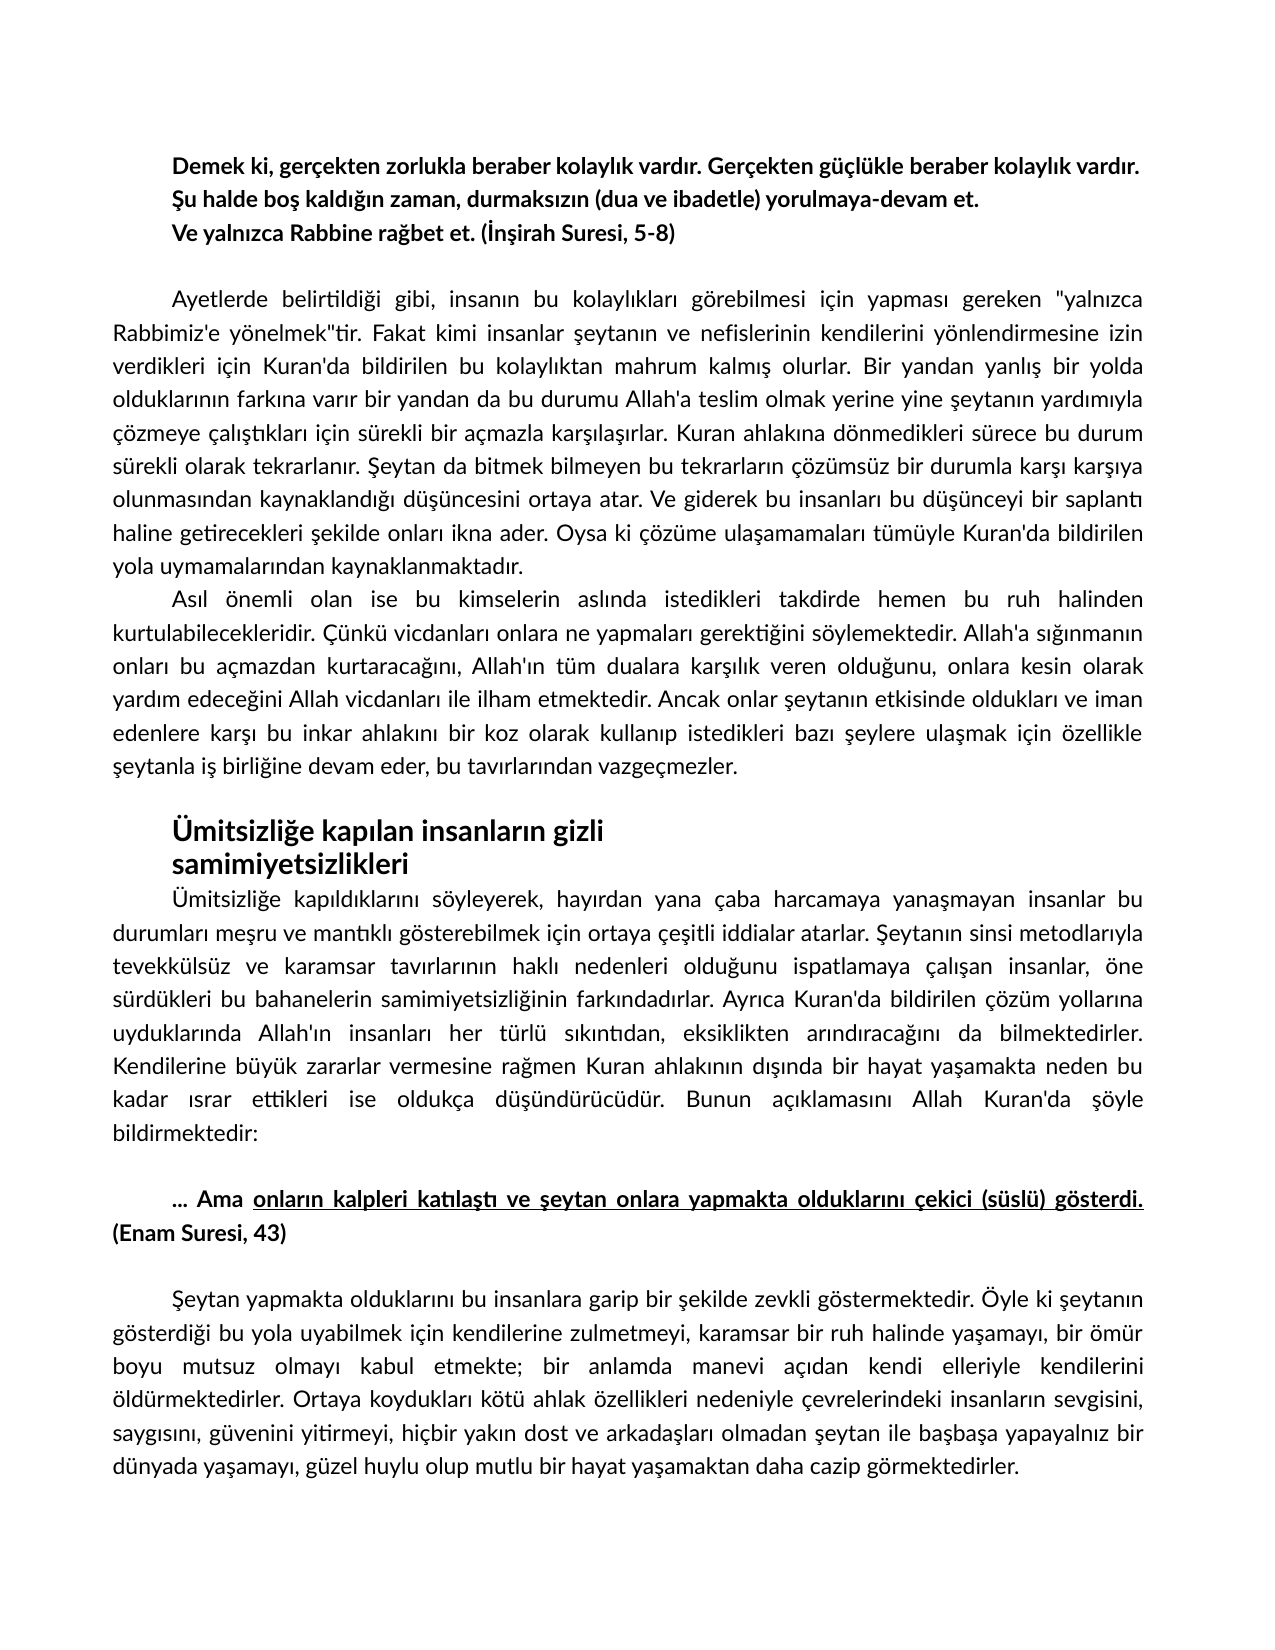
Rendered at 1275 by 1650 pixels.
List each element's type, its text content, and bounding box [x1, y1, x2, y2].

text Ümitsizliğe kapılan insanların gizli [112, 814, 1145, 848]
text Demek ki, gerçekten zorlukla beraber kolaylık vardır. Gerçekten güçlükle beraber kolaylık vardır. [112, 148, 1145, 181]
text Şu halde boş kaldığın zaman, durmaksızın (dua ve ibadetle) yorulmaya-devam et. [112, 181, 1145, 214]
text samimiyetsizlikleri [112, 848, 1145, 881]
text Ve yalnızca Rabbine rağbet et. (İnşirah Suresi, 5-8) [112, 214, 1145, 248]
text Ümitsizliğe kapıldıklarını söyleyerek, hayırdan yana çaba harcamaya yanaşmayan insanlar bu durumları meşru ve mantıklı gösterebilmek için ortaya çeşitli iddialar atarlar. Şeytanın sinsi metodlarıyla tevekkülsüz ve karamsar tavırlarının haklı nedenleri olduğunu ispatlamaya çalışan insanlar, öne sürdükleri bu bahanelerin samimiyetsizliğinin farkındadırlar. Ayrıca Kuran'da bildirilen çözüm yollarına uyduklarında Allah'ın insanları her türlü sıkıntıdan, eksiklikten arındıracağını da bilmektedirler. Kendilerine büyük zararlar vermesine rağmen Kuran ahlakının dışında bir hayat yaşamakta neden bu kadar ısrar ettikleri ise oldukça düşündürücüdür. Bunun açıklamasını Allah Kuran'da şöyle bildirmektedir: [112, 881, 1145, 1148]
text Şeytan yapmakta olduklarını bu insanlara garip bir şekilde zevkli göstermektedir. Öyle ki şeytanın gösterdiği bu yola uyabilmek için kendilerine zulmetmeyi, karamsar bir ruh halinde yaşamayı, bir ömür boyu mutsuz olmayı kabul etmekte; bir anlamda manevi açıdan kendi elleriyle kendilerini öldürmektedirler. Ortaya koydukları kötü ahlak özellikleri nedeniyle çevrelerindeki insanların sevgisini, saygısını, güvenini yitirmeyi, hiçbir yakın dost ve arkadaşları olmadan şeytan ile başbaşa yapayalnız bir dünyada yaşamayı, güzel huylu olup mutlu bir hayat yaşamaktan daha cazip görmektedirler. [112, 1281, 1145, 1481]
text Asıl önemli olan ise bu kimselerin aslında istedikleri takdirde hemen bu ruh halinden kurtulabilecekleridir. Çünkü vicdanları onlara ne yapmaları gerektiğini söylemektedir. Allah'a sığınmanın onları bu açmazdan kurtaracağını, Allah'ın tüm dualara karşılık veren olduğunu, onlara kesin olarak yardım edeceğini Allah vicdanları ile ilham etmektedir. Ancak onlar şeytanın etkisinde oldukları ve iman edenlere karşı bu inkar ahlakını bir koz olarak kullanıp istedikleri bazı şeylere ulaşmak için özellikle şeytanla iş birliğine devam eder, bu tavırlarından vazgeçmezler. [112, 581, 1145, 781]
text Ayetlerde belirtildiği gibi, insanın bu kolaylıkları görebilmesi için yapması gereken "yalnızca Rabbimiz'e yönelmek"tir. Fakat kimi insanlar şeytanın ve nefislerinin kendilerini yönlendirmesine izin verdikleri için Kuran'da bildirilen bu kolaylıktan mahrum kalmış olurlar. Bir yandan yanlış bir yolda olduklarının farkına varır bir yandan da bu durumu Allah'a teslim olmak yerine yine şeytanın yardımıyla çözmeye çalıştıkları için sürekli bir açmazla karşılaşırlar. Kuran ahlakına dönmedikleri sürece bu durum sürekli olarak tekrarlanır. Şeytan da bitmek bilmeyen bu tekrarların çözümsüz bir durumla karşı karşıya olunmasından kaynaklandığı düşüncesini ortaya atar. Ve giderek bu insanları bu düşünceyi bir saplantı haline getirecekleri şekilde onları ikna ader. Oysa ki çözüme ulaşamamaları tümüyle Kuran'da bildirilen yola uymamalarından kaynaklanmaktadır. [112, 281, 1145, 581]
text ... Ama onların kalpleri katılaştı ve şeytan onlara yapmakta olduklarını çekici (süslü) gösterdi. (Enam Suresi, 43) [112, 1181, 1145, 1248]
